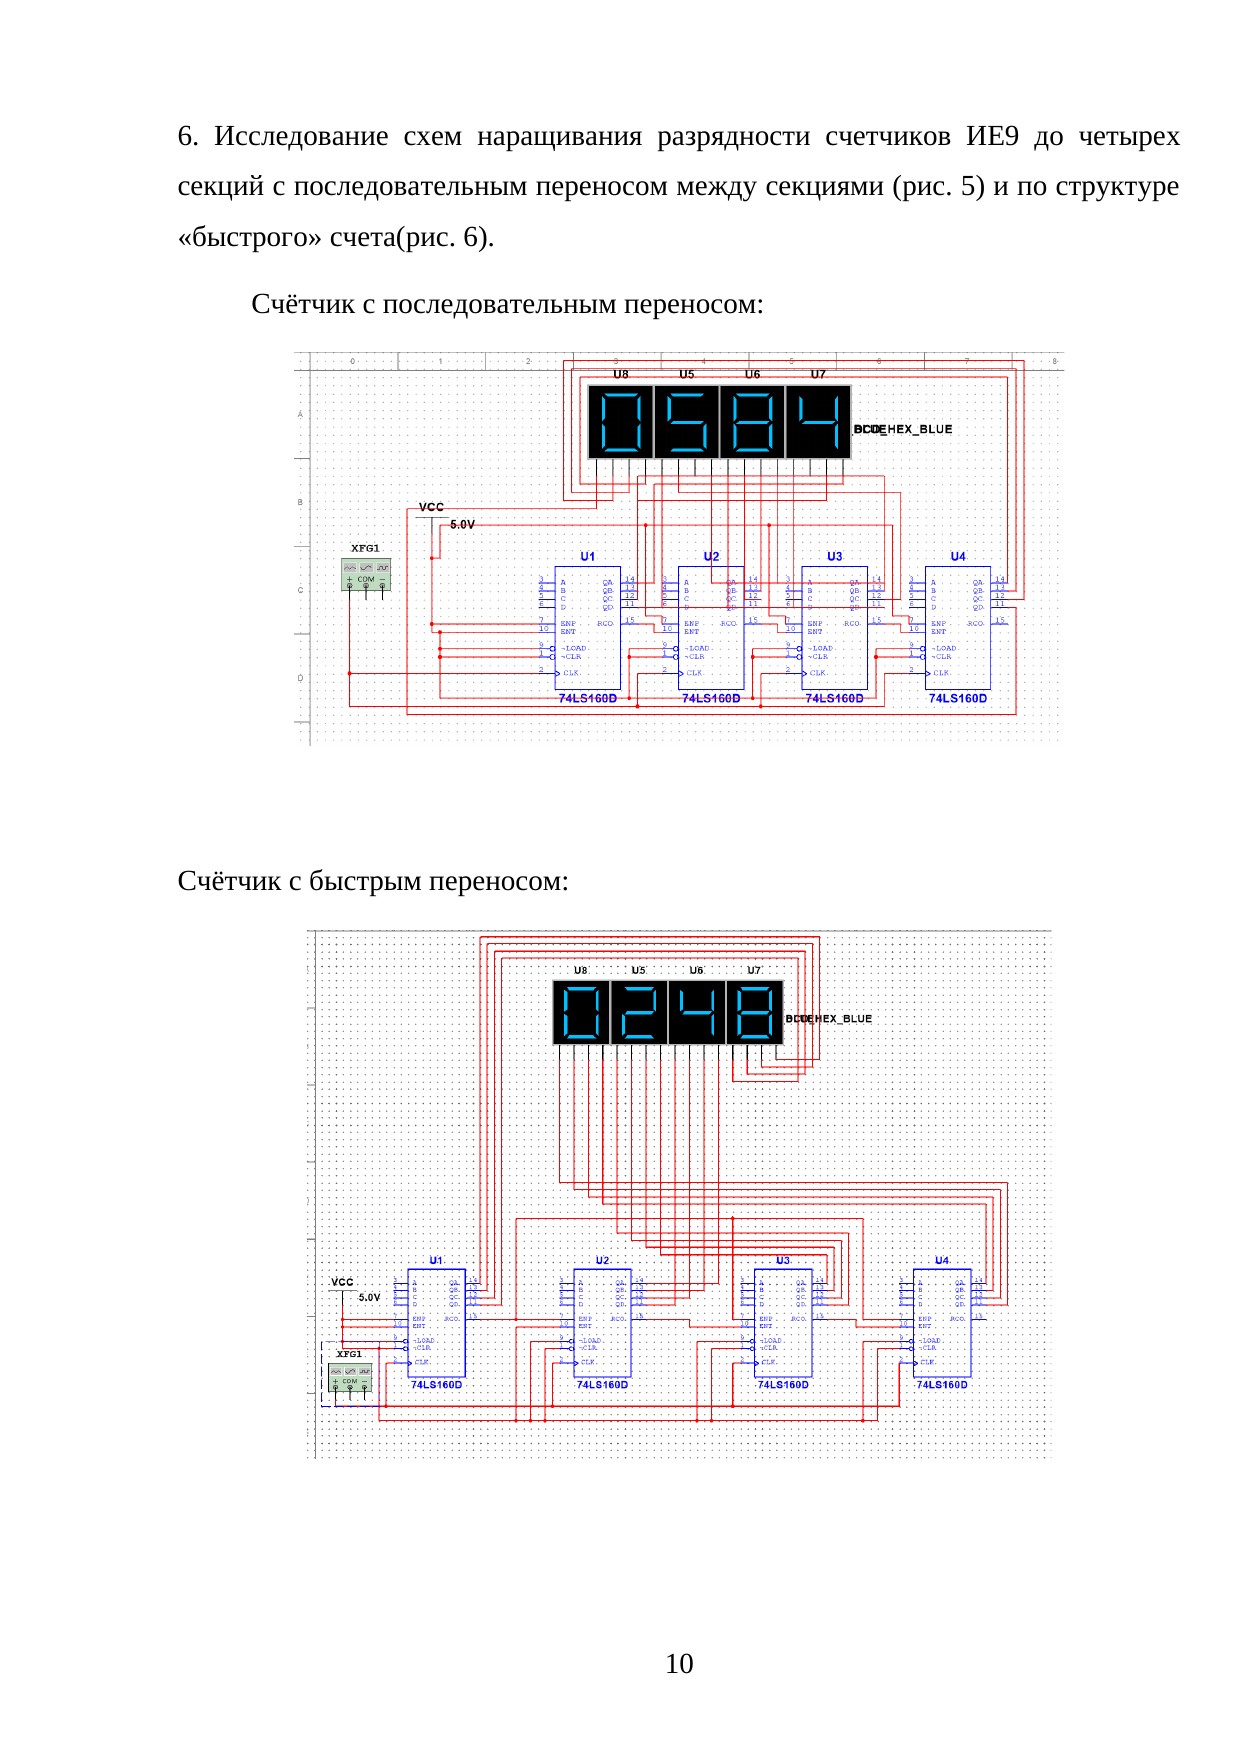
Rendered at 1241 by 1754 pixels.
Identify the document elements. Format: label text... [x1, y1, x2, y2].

picture [294, 352, 1065, 746]
picture [306, 930, 1052, 1459]
text Счётчик с последовательным переносом: [177, 286, 1181, 319]
text 6. Исследование схем наращивания разрядности счетчиков ИЕ9 до четырех секций с последовательным переносом между секциями (рис. 5) и по структуре «быстрого» счета(рис. 6). [177, 118, 1181, 252]
text Счётчик с быстрым переносом: [177, 863, 1181, 897]
